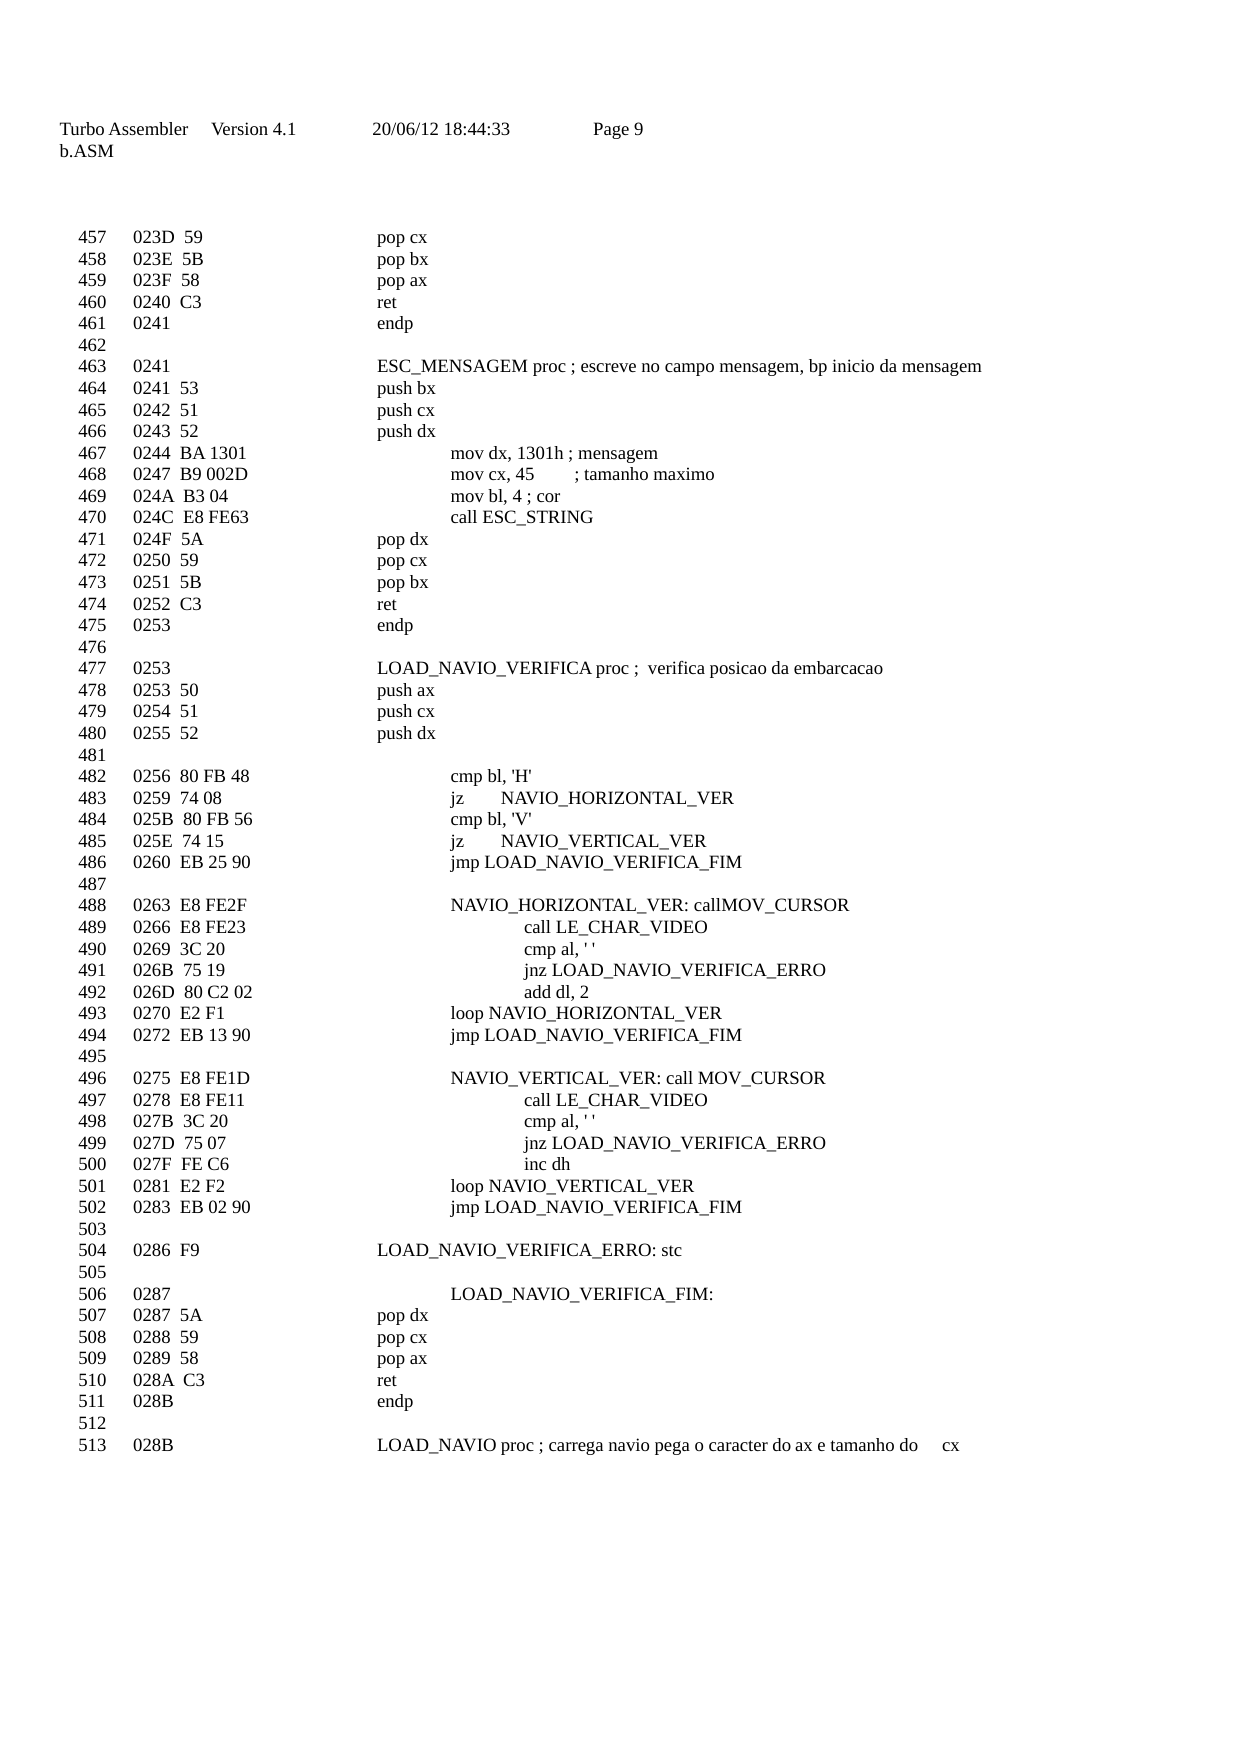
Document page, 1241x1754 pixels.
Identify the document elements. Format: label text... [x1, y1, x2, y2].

text 499 027D 75 07 jnz LOAD_NAVIO_VERIFICA_ERRO [59, 1132, 1180, 1153]
text 492 026D 80 C2 02 add dl, 2 [59, 981, 1180, 1002]
text 501 0281 E2 F2 loop NAVIO_VERTICAL_VER [59, 1175, 1180, 1196]
text 472 0250 59 pop cx [59, 549, 1180, 571]
text 478 0253 50 push ax [59, 679, 1180, 700]
text 470 024C E8 FE63 call ESC_STRING [59, 506, 1180, 528]
text 509 0289 58 pop ax [59, 1347, 1180, 1369]
text 511 028B endp [59, 1390, 1180, 1412]
text 497 0278 E8 FE11 call LE_CHAR_VIDEO [59, 1088, 1180, 1110]
text 505 [59, 1261, 1180, 1282]
text 488 0263 E8 FE2F NAVIO_HORIZONTAL_VER: call MOV_CURSOR [59, 894, 1180, 916]
text 467 0244 BA 1301 mov dx, 1301h ; mensagem [59, 442, 1180, 463]
text 495 [59, 1045, 1180, 1067]
text 463 0241 ESC_MENSAGEM proc ; escreve no campo mensagem, bp inicio da mensagem [59, 355, 1180, 377]
text 483 0259 74 08 jz NAVIO_HORIZONTAL_VER [59, 787, 1180, 808]
text 498 027B 3C 20 cmp al, ' ' [59, 1110, 1180, 1132]
text 494 0272 EB 13 90 jmp LOAD_NAVIO_VERIFICA_FIM [59, 1024, 1180, 1045]
text 512 [59, 1412, 1180, 1433]
text 508 0288 59 pop cx [59, 1326, 1180, 1347]
text 513 028B LOAD_NAVIO proc ; carrega navio pega o caracter do ax e tamanho do cx [59, 1433, 1180, 1455]
text 482 0256 80 FB 48 cmp bl, 'H' [59, 765, 1180, 787]
text 484 025B 80 FB 56 cmp bl, 'V' [59, 808, 1180, 830]
text 481 [59, 743, 1180, 765]
text 471 024F 5A pop dx [59, 528, 1180, 549]
text 476 [59, 636, 1180, 657]
text 502 0283 EB 02 90 jmp LOAD_NAVIO_VERIFICA_FIM [59, 1196, 1180, 1218]
text 461 0241 endp [59, 312, 1180, 334]
text 489 0266 E8 FE23 call LE_CHAR_VIDEO [59, 916, 1180, 937]
text 486 0260 EB 25 90 jmp LOAD_NAVIO_VERIFICA_FIM [59, 851, 1180, 873]
text 469 024A B3 04 mov bl, 4 ; cor [59, 485, 1180, 506]
text 459 023F 58 pop ax [59, 269, 1180, 291]
text 466 0243 52 push dx [59, 420, 1180, 442]
text 468 0247 B9 002D mov cx, 45 ; tamanho maximo [59, 463, 1180, 485]
text 487 [59, 873, 1180, 894]
text 462 [59, 334, 1180, 355]
text 457 023D 59 pop cx [59, 226, 1180, 247]
text 491 026B 75 19 jnz LOAD_NAVIO_VERIFICA_ERRO [59, 959, 1180, 981]
text 503 [59, 1218, 1180, 1239]
text 504 0286 F9 LOAD_NAVIO_VERIFICA_ERRO: stc [59, 1239, 1180, 1261]
text 506 0287 LOAD_NAVIO_VERIFICA_FIM: [59, 1282, 1180, 1304]
text 480 0255 52 push dx [59, 722, 1180, 743]
text 465 0242 51 push cx [59, 398, 1180, 420]
text 464 0241 53 push bx [59, 377, 1180, 398]
text Turbo Assembler Version 4.1 20/06/12 18:44:33 Page 9 [59, 118, 1180, 140]
text 500 027F FE C6 inc dh [59, 1153, 1180, 1175]
text 490 0269 3C 20 cmp al, ' ' [59, 937, 1180, 959]
text 493 0270 E2 F1 loop NAVIO_HORIZONTAL_VER [59, 1002, 1180, 1024]
text 474 0252 C3 ret [59, 592, 1180, 614]
text 496 0275 E8 FE1D NAVIO_VERTICAL_VER: call MOV_CURSOR [59, 1067, 1180, 1088]
text 475 0253 endp [59, 614, 1180, 636]
text 473 0251 5B pop bx [59, 571, 1180, 592]
text 477 0253 LOAD_NAVIO_VERIFICA proc ; verifica posicao da embarcacao [59, 657, 1180, 679]
text 507 0287 5A pop dx [59, 1304, 1180, 1326]
text 510 028A C3 ret [59, 1369, 1180, 1390]
text 458 023E 5B pop bx [59, 247, 1180, 269]
text 460 0240 C3 ret [59, 291, 1180, 312]
text 485 025E 74 15 jz NAVIO_VERTICAL_VER [59, 830, 1180, 851]
text 479 0254 51 push cx [59, 700, 1180, 722]
text b.ASM [59, 140, 1180, 161]
